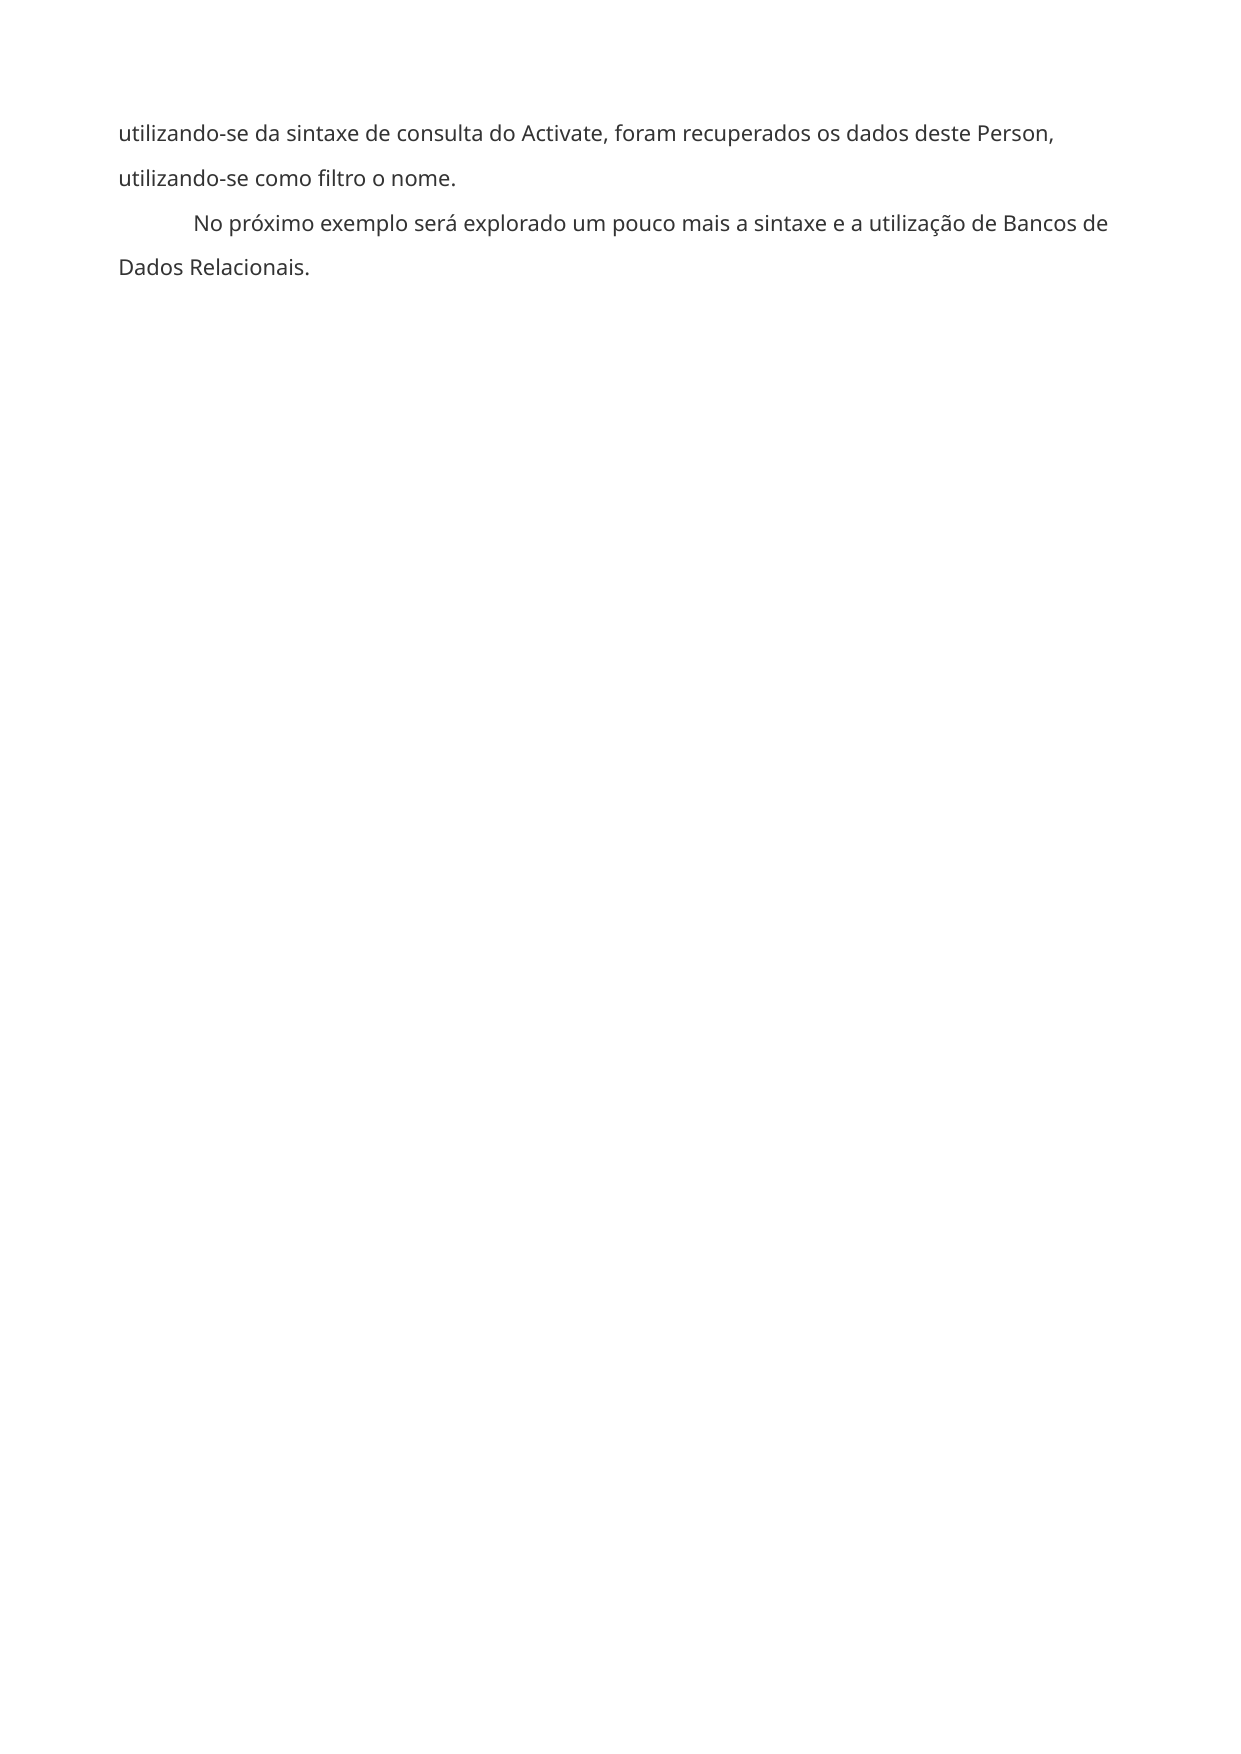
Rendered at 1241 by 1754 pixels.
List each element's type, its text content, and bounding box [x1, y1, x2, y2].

text No próximo exemplo será explorado um pouco mais a sintaxe e a utilização de Bancos de Dados Relacionais. [118, 207, 1122, 282]
text utilizando-se da sintaxe de consulta do Activate, foram recuperados os dados deste Person, utilizando-se como filtro o nome. [118, 118, 1122, 193]
